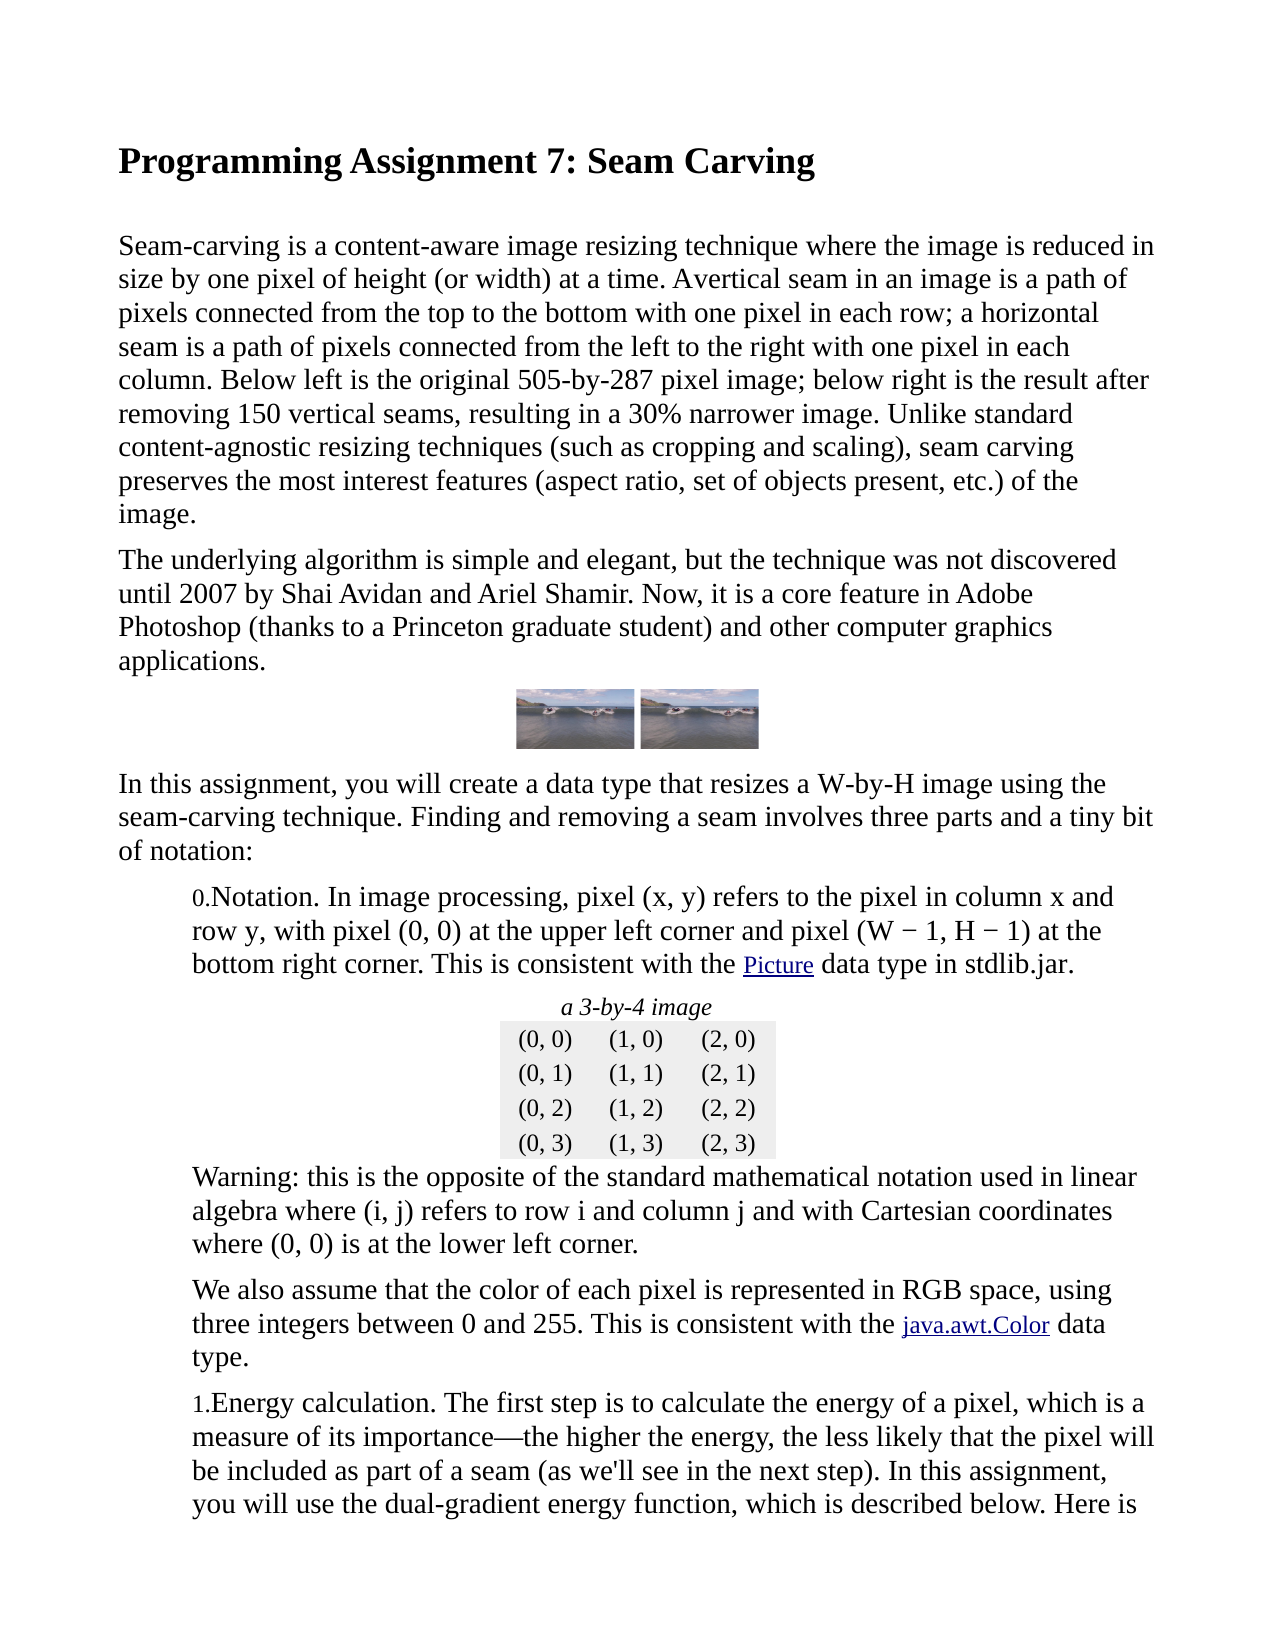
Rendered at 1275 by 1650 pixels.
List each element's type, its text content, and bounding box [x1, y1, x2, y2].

text Seam-carving is a content-aware image resizing technique where the image is reduced in size by one pixel of height (or width) at a time. Avertical seam in an image is a path of pixels connected from the top to the bottom with one pixel in each row; a horizontal seam is a path of pixels connected from the left to the right with one pixel in each column. Below left is the original 505-by-287 pixel image; below right is the result after removing 150 vertical seams, resulting in a 30% narrower image. Unlike standard content-agnostic resizing techniques (such as cropping and scaling), seam carving preserves the most interest features (aspect ratio, set of objects present, etc.) of the image. [118, 194, 1157, 530]
table_header (0, 0) [500, 1021, 591, 1056]
table_cell (1, 1) [591, 1056, 681, 1090]
list Notation. In image processing, pixel (x, y) refers to the pixel in column x and row y, with pixel (0, 0) at the upper left corner and pixel (W − 1, H − 1) at the bottom right corner. This is consistent with the Picture data type in stdlib.jar. [118, 879, 1157, 980]
picture [516, 689, 635, 749]
table_cell (0, 2) [500, 1090, 591, 1125]
list Warning: this is the opposite of the standard mathematical notation used in linear algebra where (i, j) refers to row i and column j and with Cartesian coordinates where (0, 0) is at the lower left corner. [118, 1159, 1157, 1260]
table_cell (2, 1) [681, 1056, 776, 1090]
table_cell (2, 2) [681, 1090, 776, 1125]
table_cell (2, 3) [681, 1125, 776, 1159]
table_cell (1, 3) [591, 1125, 681, 1159]
text In this assignment, you will create a data type that resizes a W-by-H image using the seam-carving technique. Finding and removing a seam involves three parts and a tiny bit of notation: [118, 766, 1157, 867]
text The underlying algorithm is simple and elegant, but the technique was not discovered until 2007 by Shai Avidan and Ariel Shamir. Now, it is a core feature in Adobe Photoshop (thanks to a Princeton graduate student) and other computer graphics applications. [118, 542, 1157, 677]
table_cell (0, 1) [500, 1056, 591, 1090]
table_header (2, 0) [681, 1021, 776, 1056]
list We also assume that the color of each pixel is represented in RGB space, using three integers between 0 and 255. This is consistent with the java.awt.Color data type. [118, 1272, 1157, 1373]
subtitle Programming Assignment 7: Seam Carving [118, 139, 1157, 182]
picture [640, 689, 759, 749]
table_cell (0, 3) [500, 1125, 591, 1159]
table_cell (1, 2) [591, 1090, 681, 1125]
table_header (1, 0) [591, 1021, 681, 1056]
text a 3-by-4 image [118, 992, 1157, 1021]
list Energy calculation. The first step is to calculate the energy of a pixel, which is a measure of its importance—the higher the energy, the less likely that the pixel will be included as part of a seam (as we'll see in the next step). In this assignment, you will use the dual-gradient energy function, which is described below. Here is [118, 1386, 1157, 1520]
